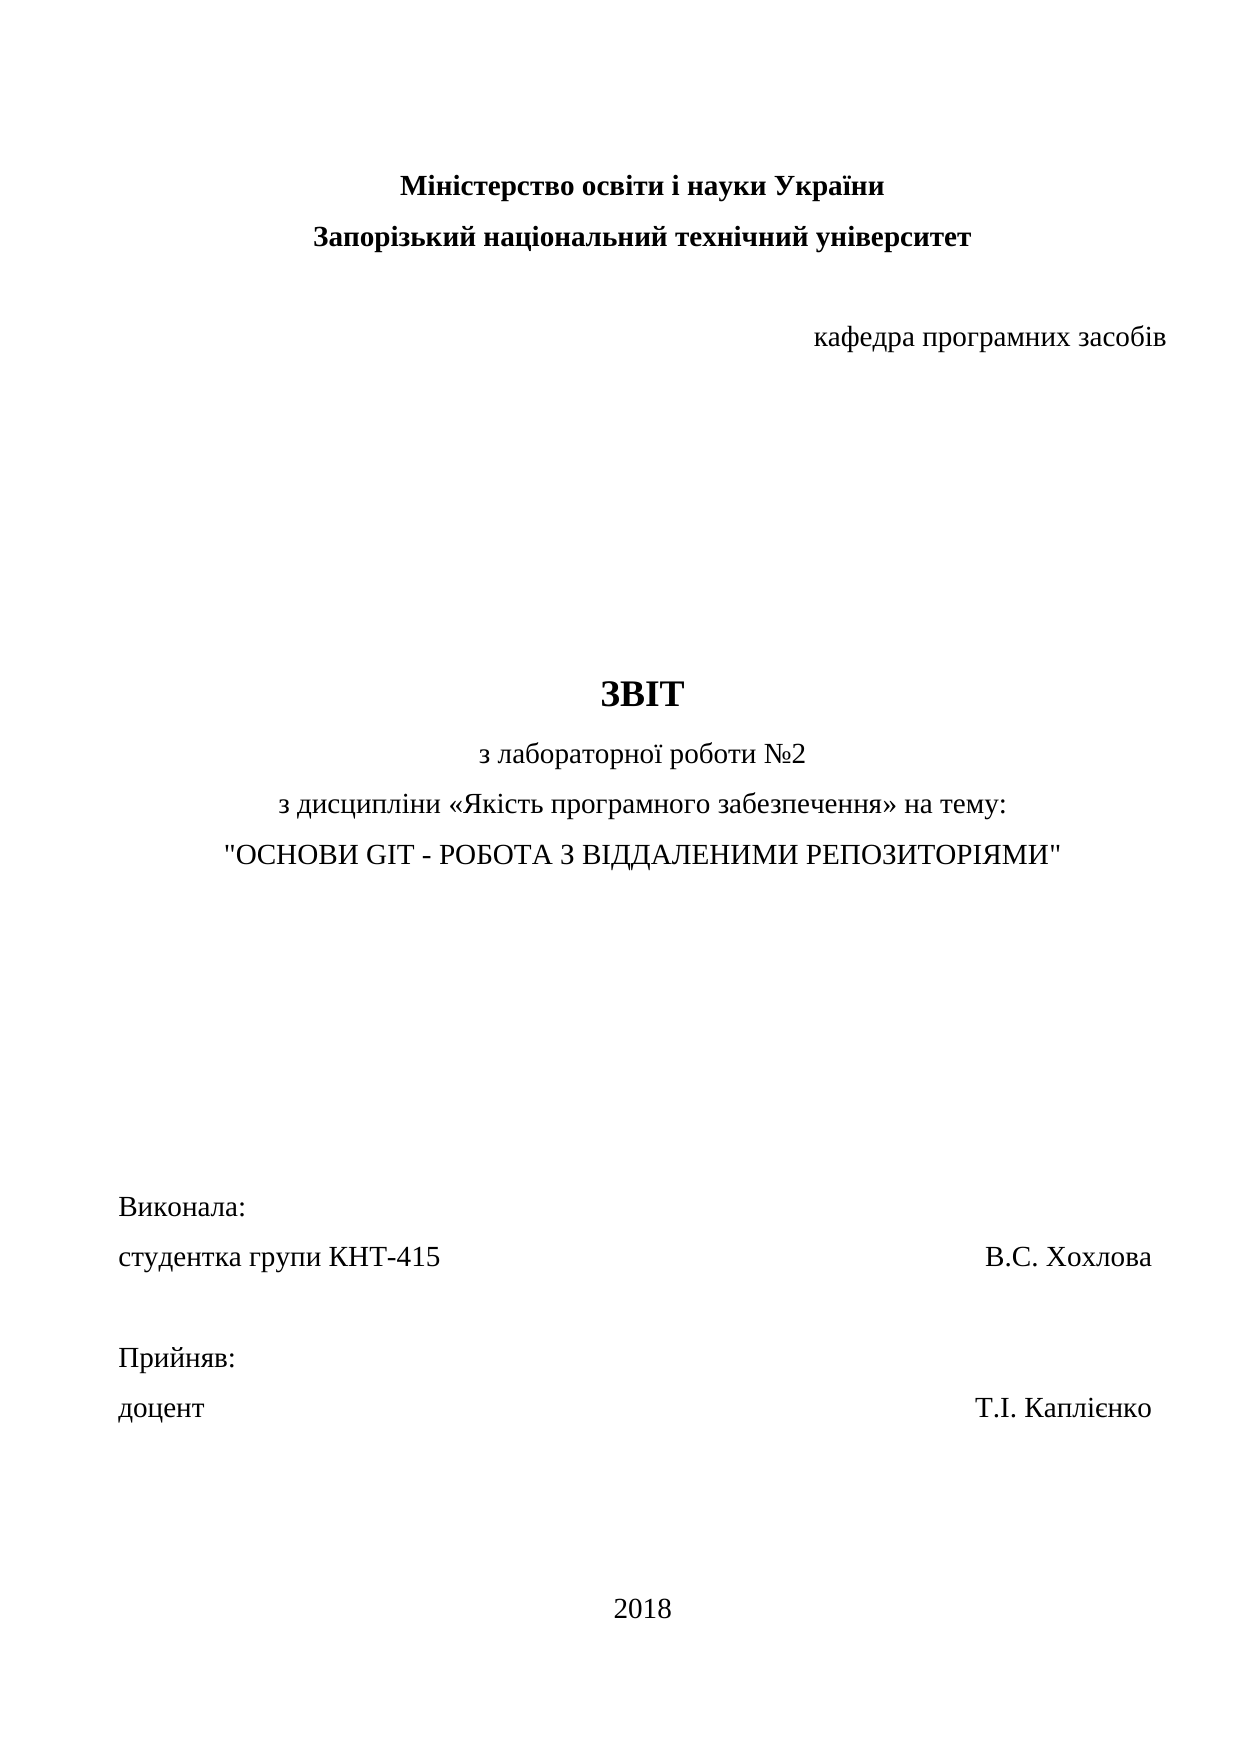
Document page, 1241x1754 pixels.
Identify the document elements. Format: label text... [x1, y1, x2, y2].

text Міністерство освіти і науки України [118, 168, 1167, 202]
text доцент Т.І. Каплієнко [118, 1390, 1167, 1424]
text з дисципліни «Якість програмного забезпечення» на тему: [118, 787, 1167, 820]
text Виконала: [118, 1189, 1167, 1223]
text з лабораторної роботи №2 [118, 736, 1167, 770]
text 2018 [118, 1592, 1167, 1625]
text Прийняв: [118, 1340, 1167, 1373]
text Запорізький національний технічний університет [118, 219, 1167, 252]
text студентка групи КНТ-415 В.С. Хохлова [118, 1239, 1167, 1273]
text "Основи Git - Робота з віддаленими репозиторіями" [118, 837, 1167, 870]
text кафедра програмних засобів [118, 319, 1167, 353]
text ЗВІТ [118, 672, 1167, 715]
